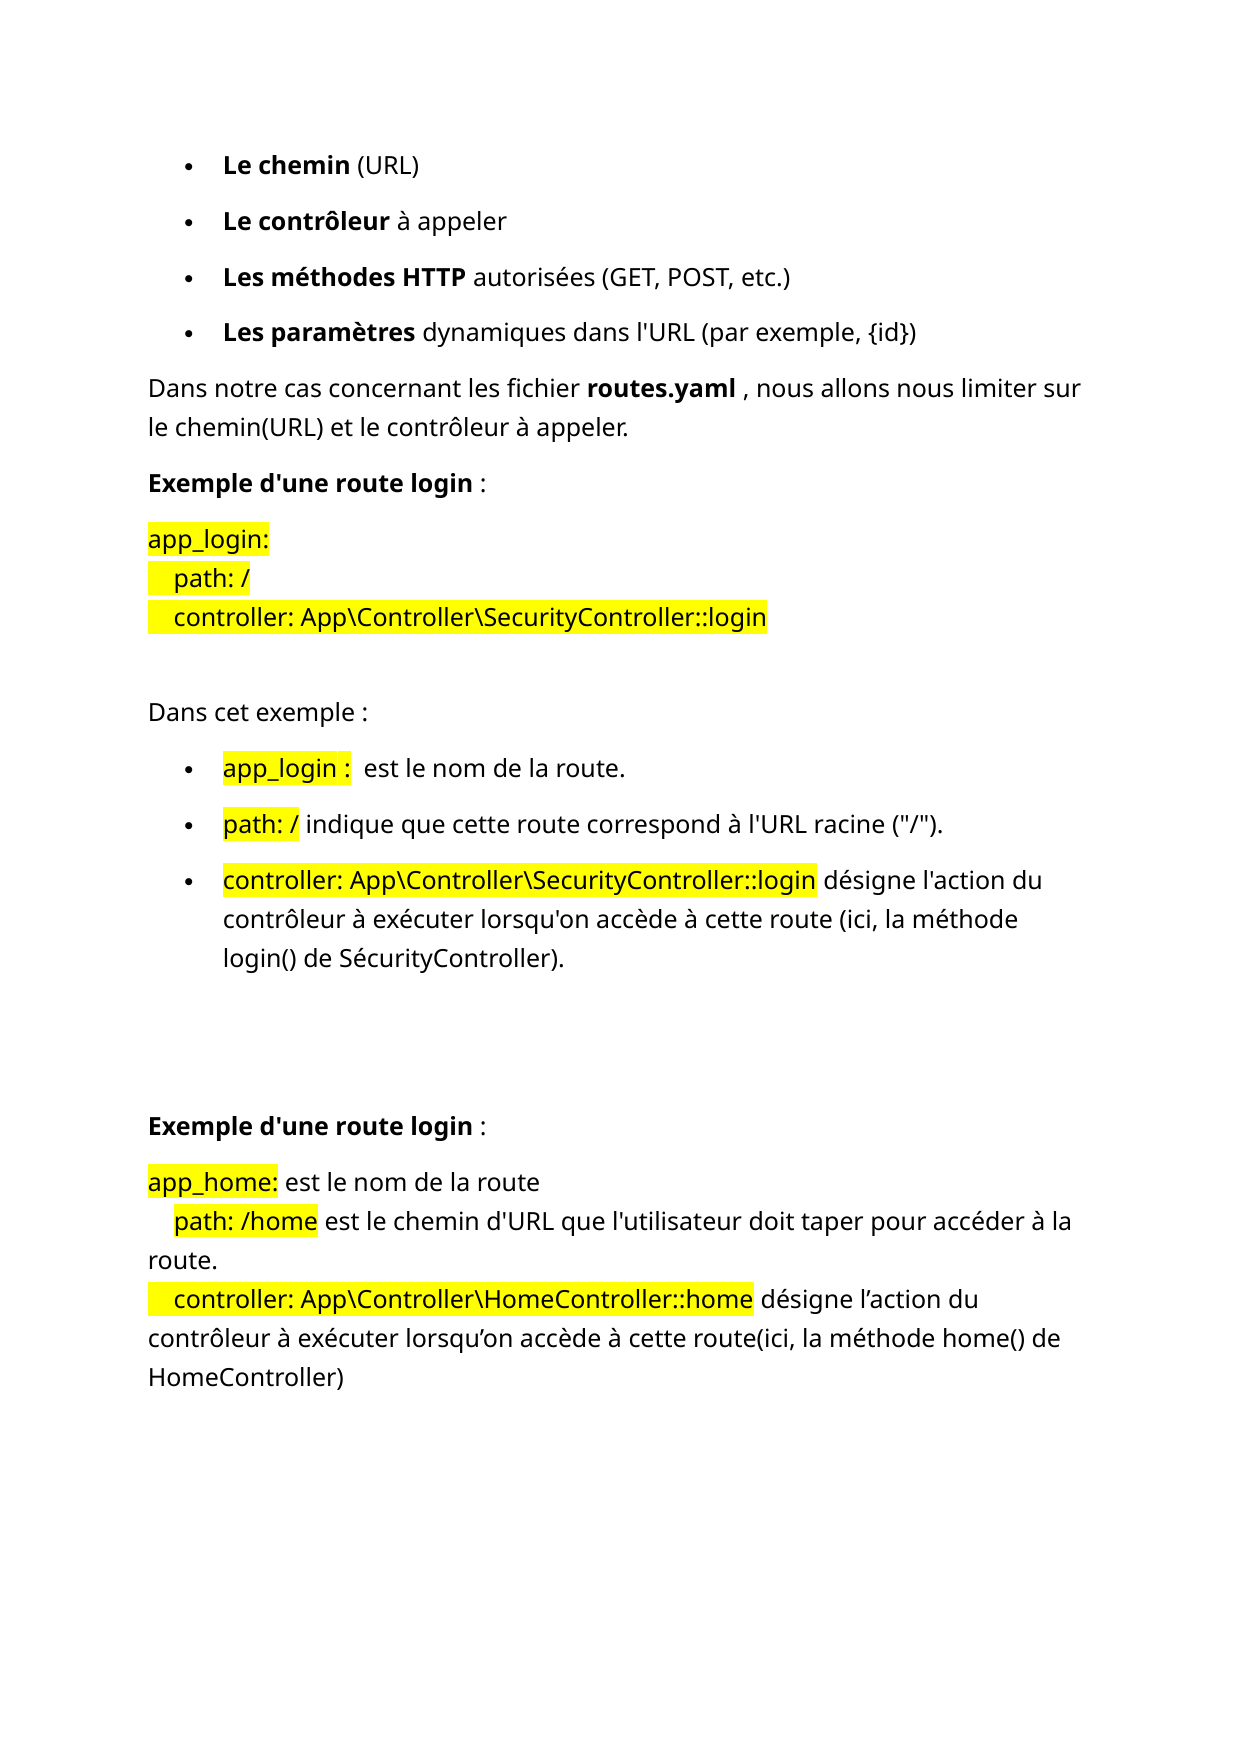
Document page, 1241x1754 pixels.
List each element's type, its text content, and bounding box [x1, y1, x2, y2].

text Exemple d'une route login : [148, 466, 1093, 500]
text controller: App\Controller\SecurityController::login [148, 600, 1093, 634]
list Les paramètres dynamiques dans l'URL (par exemple, {id}) [185, 315, 1093, 349]
list Les méthodes HTTP autorisées (GET, POST, etc.) [185, 259, 1093, 293]
text path: / [148, 561, 1093, 595]
list app_login : est le nom de la route. [185, 751, 1093, 785]
text app_login: [148, 522, 1093, 556]
text Exemple d'une route login : [148, 1108, 1093, 1142]
text app_home: est le nom de la route [148, 1164, 1093, 1198]
list Le contrôleur à appeler [185, 203, 1093, 237]
list path: / indique que cette route correspond à l'URL racine ("/"). [185, 807, 1093, 841]
list controller: App\Controller\SecurityController::login désigne l'action du contrôleur à exécuter lorsqu'on accède à cette route (ici, la méthode login() de SécurityController). [185, 863, 1093, 975]
text controller: App\Controller\HomeController::home désigne l’action du contrôleur à exécuter lorsqu’on accède à cette route(ici, la méthode home() de HomeController) [148, 1282, 1093, 1394]
text Dans cet exemple : [148, 695, 1093, 729]
list Le chemin (URL) [185, 148, 1093, 182]
text Dans notre cas concernant les fichier routes.yaml , nous allons nous limiter sur le chemin(URL) et le contrôleur à appeler. [148, 371, 1093, 444]
text path: /home est le chemin d'URL que l'utilisateur doit taper pour accéder à la route. [148, 1203, 1093, 1277]
